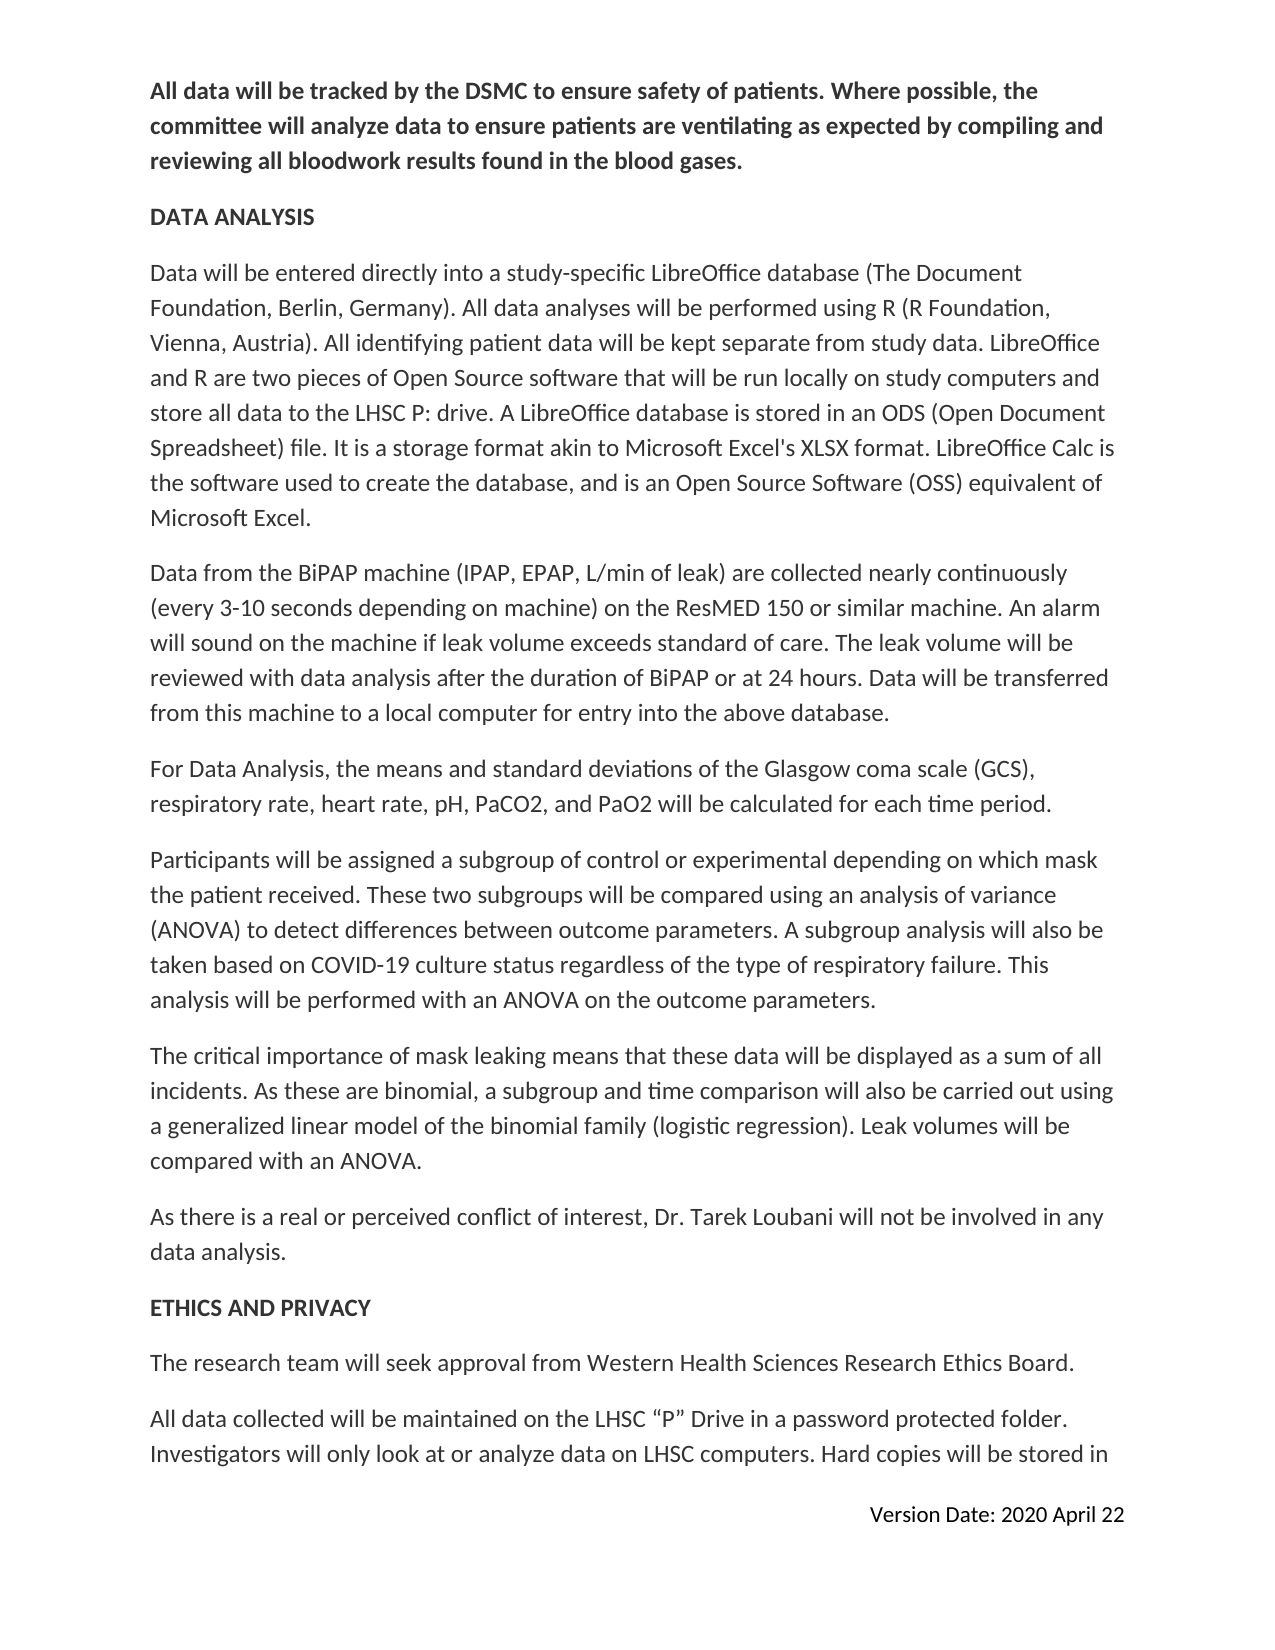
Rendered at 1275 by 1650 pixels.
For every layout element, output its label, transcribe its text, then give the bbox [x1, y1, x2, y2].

text Participants will be assigned a subgroup of control or experimental depending on which mask the patient received. These two subgroups will be compared using an analysis of variance (ANOVA) to detect differences between outcome parameters. A subgroup analysis will also be taken based on COVID-19 culture status regardless of the type of respiratory failure. This analysis will be performed with an ANOVA on the outcome parameters. [150, 844, 1125, 1015]
text All data will be tracked by the DSMC to ensure safety of patients. Where possible, the committee will analyze data to ensure patients are ventilating as expected by compiling and reviewing all bloodwork results found in the blood gases. [150, 75, 1125, 176]
text The research team will seek approval from Western Health Sciences Research Ethics Board. [150, 1347, 1125, 1378]
text The critical importance of mask leaking means that these data will be displayed as a sum of all incidents. As these are binomial, a subgroup and time comparison will also be carried out using a generalized linear model of the binomial family (logistic regression). Leak volumes will be compared with an ANOVA. [150, 1040, 1125, 1176]
text Data from the BiPAP machine (IPAP, EPAP, L/min of leak) are collected nearly continuously (every 3-10 seconds depending on machine) on the ResMED 150 or similar machine. An alarm will sound on the machine if leak volume exceeds standard of care. The leak volume will be reviewed with data analysis after the duration of BiPAP or at 24 hours. Data will be transferred from this machine to a local computer for entry into the above database. [150, 557, 1125, 728]
text Data will be entered directly into a study-specific LibreOffice database (The Document Foundation, Berlin, Germany). All data analyses will be performed using R (R Foundation, Vienna, Austria). All identifying patient data will be kept separate from study data. LibreOffice and R are two pieces of Open Source software that will be run locally on study computers and store all data to the LHSC P: drive. A LibreOffice database is stored in an ODS (Open Document Spreadsheet) file. It is a storage format akin to Microsoft Excel's XLSX format. LibreOffice Calc is the software used to create the database, and is an Open Source Software (OSS) equivalent of Microsoft Excel. [150, 257, 1125, 532]
text All data collected will be maintained on the LHSC “P” Drive in a password protected folder. Investigators will only look at or analyze data on LHSC computers. Hard copies will be stored in [150, 1403, 1125, 1469]
text DATA ANALYSIS [150, 201, 1125, 231]
text ETHICS AND PRIVACY [150, 1292, 1125, 1322]
text As there is a real or perceived conflict of interest, Dr. Tarek Loubani will not be involved in any data analysis. [150, 1201, 1125, 1266]
text For Data Analysis, the means and standard deviations of the Glasgow coma scale (GCS), respiratory rate, heart rate, pH, PaCO2, and PaO2 will be calculated for each time period. [150, 753, 1125, 819]
